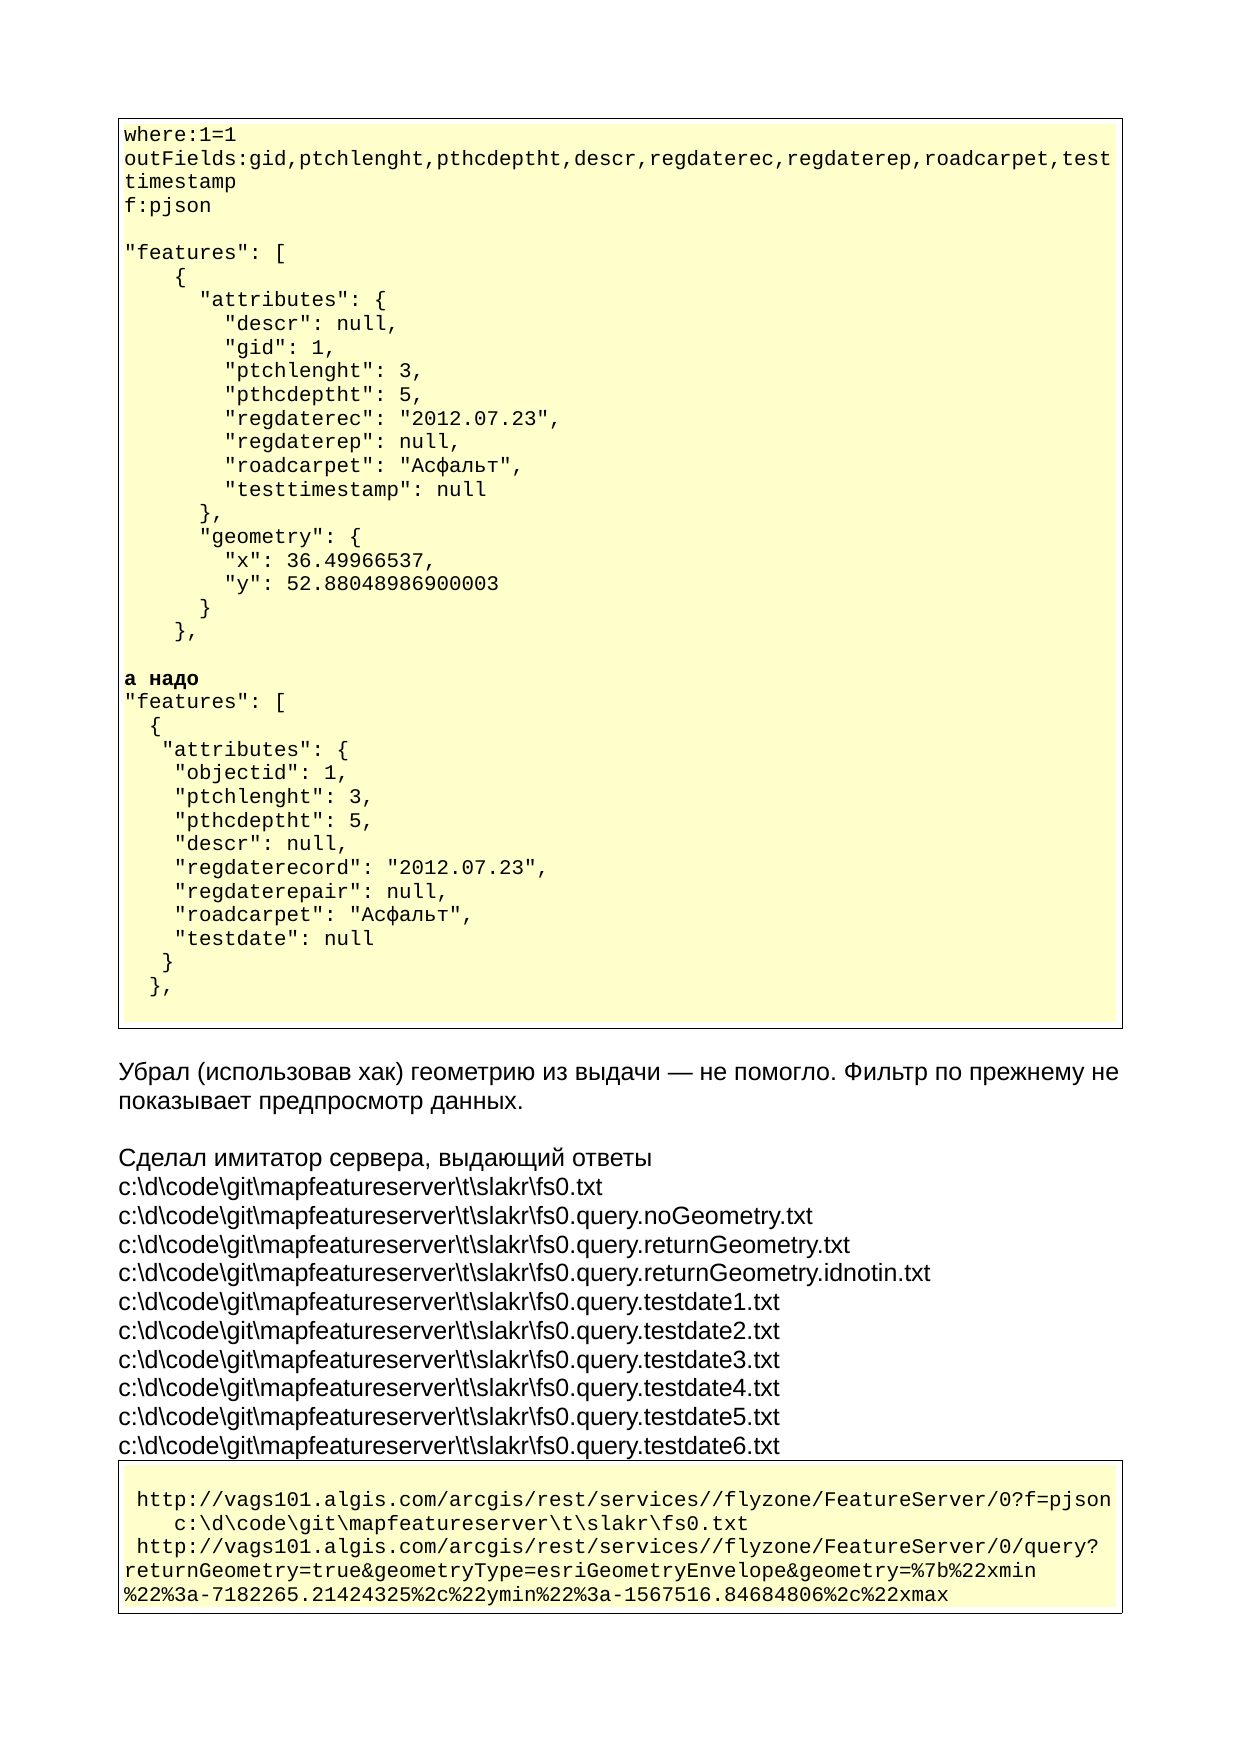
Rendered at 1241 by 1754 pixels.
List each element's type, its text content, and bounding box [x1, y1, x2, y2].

text c:\d\code\git\mapfeatureserver\t\slakr\fs0.query.testdate2.txt [118, 1316, 1122, 1344]
text Сделал имитатор сервера, выдающий ответы [118, 1143, 1122, 1172]
text Убрал (использовав хак) геометрию из выдачи — не помогло. Фильтр по прежнему не показывает предпросмотр данных. [118, 1057, 1122, 1114]
text c:\d\code\git\mapfeatureserver\t\slakr\fs0.query.testdate4.txt [118, 1373, 1122, 1402]
text c:\d\code\git\mapfeatureserver\t\slakr\fs0.query.testdate5.txt [118, 1402, 1122, 1431]
text c:\d\code\git\mapfeatureserver\t\slakr\fs0.query.testdate3.txt [118, 1344, 1122, 1373]
text c:\d\code\git\mapfeatureserver\t\slakr\fs0.query.noGeometry.txt [118, 1201, 1122, 1229]
text c:\d\code\git\mapfeatureserver\t\slakr\fs0.query.testdate6.txt [118, 1431, 1122, 1459]
table_header where:1=1 outFields:gid,ptchlenght,pthcdeptht,descr,regdaterec,regdaterep,roadcarpet,testtimestamp f:pjson "features": [ { "attributes": { "descr": null, "gid": 1, "ptchlenght": 3, "pthcdeptht": 5, "regdaterec": "2012.07.23", "regdaterep": null, "roadcarpet": "Асфальт", "testtimestamp": null }, "geometry": { "x": 36.49966537, "y": 52.88048986900003 } }, а надо "features": [ { "attributes": { "objectid": 1, "ptchlenght": 3, "pthcdeptht": 5, "descr": null, "regdaterecord": "2012.07.23", "regdaterepair": null, "roadcarpet": "Асфальт", "testdate": null } }, [119, 119, 1122, 1028]
text c:\d\code\git\mapfeatureserver\t\slakr\fs0.query.returnGeometry.txt [118, 1229, 1122, 1258]
text c:\d\code\git\mapfeatureserver\t\slakr\fs0.query.returnGeometry.idnotin.txt [118, 1258, 1122, 1287]
table_header http://vags101.algis.com/arcgis/rest/services//flyzone/FeatureServer/0?f=pjson c:\d\code\git\mapfeatureserver\t\slakr\fs0.txt http://vags101.algis.com/arcgis/rest/services//flyzone/FeatureServer/0/query?returnGeometry=true&geometryType=esriGeometryEnvelope&geometry=%7b%22xmin%22%3a-7182265.21424325%2c%22ymin%22%3a-1567516.84684806%2c%22xmax [119, 1461, 1122, 1613]
text c:\d\code\git\mapfeatureserver\t\slakr\fs0.query.testdate1.txt [118, 1287, 1122, 1316]
text c:\d\code\git\mapfeatureserver\t\slakr\fs0.txt [118, 1172, 1122, 1201]
